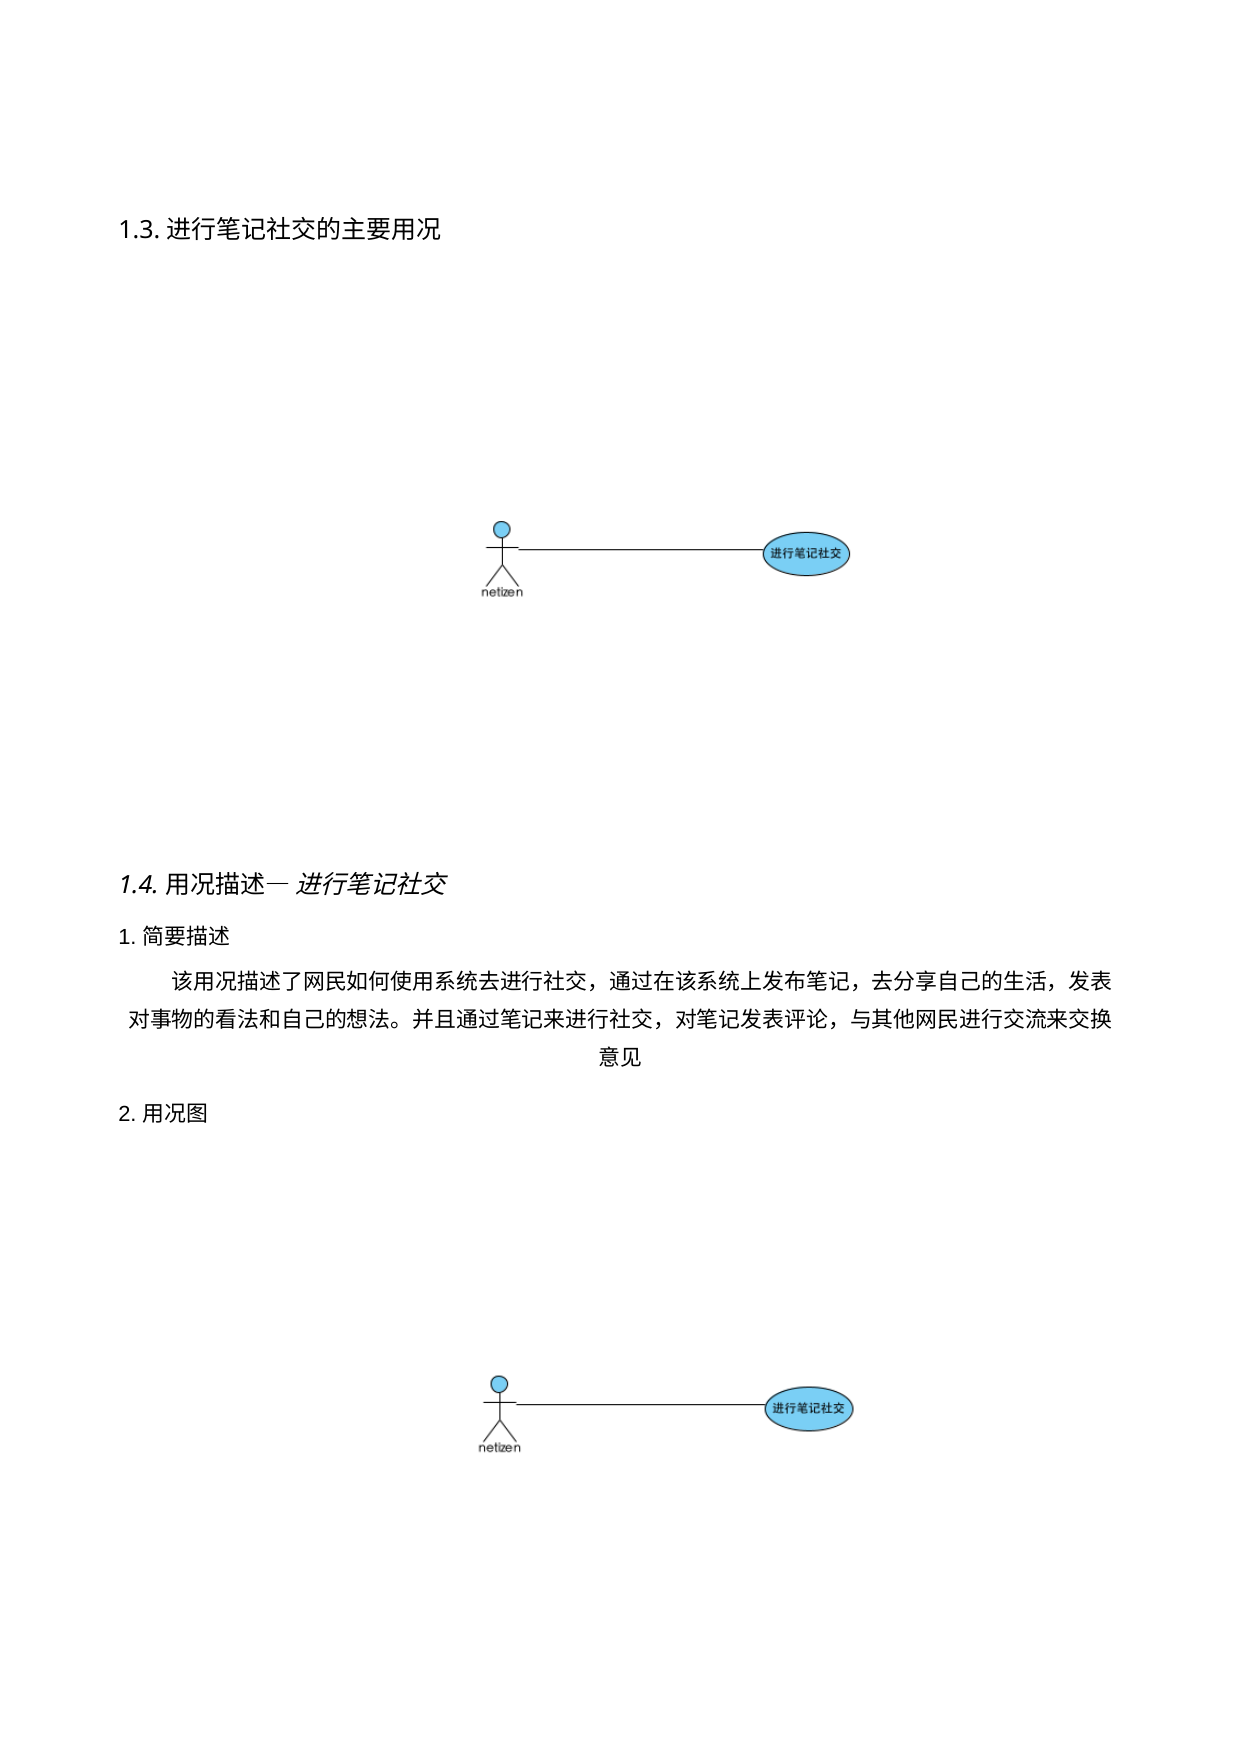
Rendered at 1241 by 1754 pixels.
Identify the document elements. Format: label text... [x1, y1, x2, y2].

picture [291, 1182, 950, 1635]
subtitle 进行笔记社交的主要用况 [118, 209, 1122, 246]
subtitle 用况图 [118, 1096, 1122, 1127]
subtitle 简要描述 [118, 919, 1122, 951]
picture [296, 330, 945, 777]
text 该用况描述了网民如何使用系统去进行社交，通过在该系统上发布笔记，去分享自己的生活，发表对事物的看法和自己的想法。并且通过笔记来进行社交，对笔记发表评论，与其他网民进行交流来交换意见 [118, 964, 1122, 1071]
subtitle 用况描述— 进行笔记社交 [118, 864, 1122, 900]
